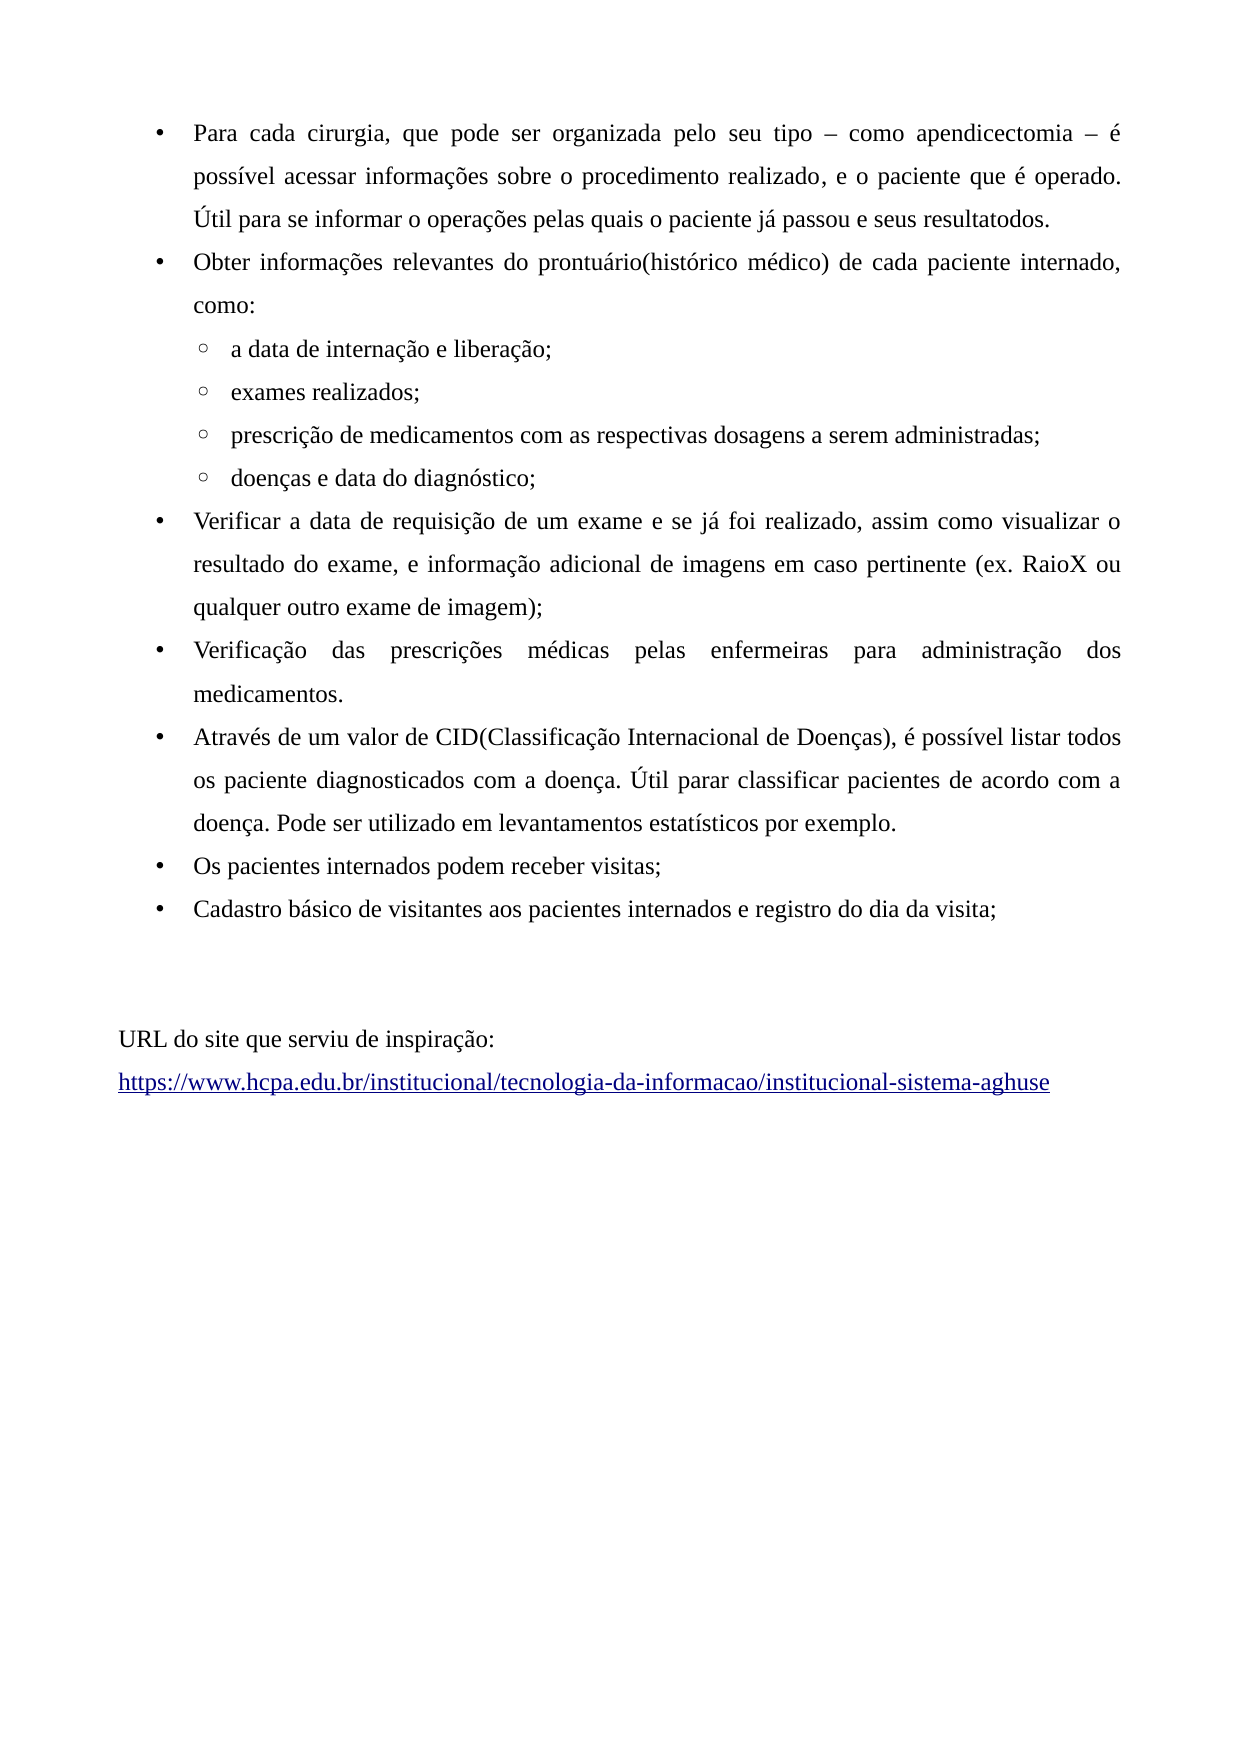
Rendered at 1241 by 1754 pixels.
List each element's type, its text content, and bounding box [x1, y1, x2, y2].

list Obter informações relevantes do prontuário(histórico médico) de cada paciente internado, como: [156, 247, 1122, 319]
list Através de um valor de CID(Classificação Internacional de Doenças), é possível listar todos os paciente diagnosticados com a doença. Útil parar classificar pacientes de acordo com a doença. Pode ser utilizado em levantamentos estatísticos por exemplo. [156, 722, 1122, 837]
list Os pacientes internados podem receber visitas; [156, 851, 1122, 880]
list Cadastro básico de visitantes aos pacientes internados e registro do dia da visita; [156, 894, 1122, 923]
list Verificação das prescrições médicas pelas enfermeiras para administração dos medicamentos. [156, 636, 1122, 707]
text https://www.hcpa.edu.br/institucional/tecnologia-da-informacao/institucional-sistema-aghuse [118, 1067, 1122, 1096]
list exames realizados; [193, 377, 1122, 406]
list a data de internação e liberação; [193, 334, 1122, 362]
list Verificar a data de requisição de um exame e se já foi realizado, assim como visualizar o resultado do exame, e informação adicional de imagens em caso pertinente (ex. RaioX ou qualquer outro exame de imagem); [156, 506, 1122, 621]
list Para cada cirurgia, que pode ser organizada pelo seu tipo – como apendicectomia – é possível acessar informações sobre o procedimento realizado, e o paciente que é operado. Útil para se informar o operações pelas quais o paciente já passou e seus resultatodos. [156, 118, 1122, 233]
text URL do site que serviu de inspiração: [118, 1024, 1122, 1052]
list doenças e data do diagnóstico; [193, 463, 1122, 492]
list prescrição de medicamentos com as respectivas dosagens a serem administradas; [193, 420, 1122, 449]
